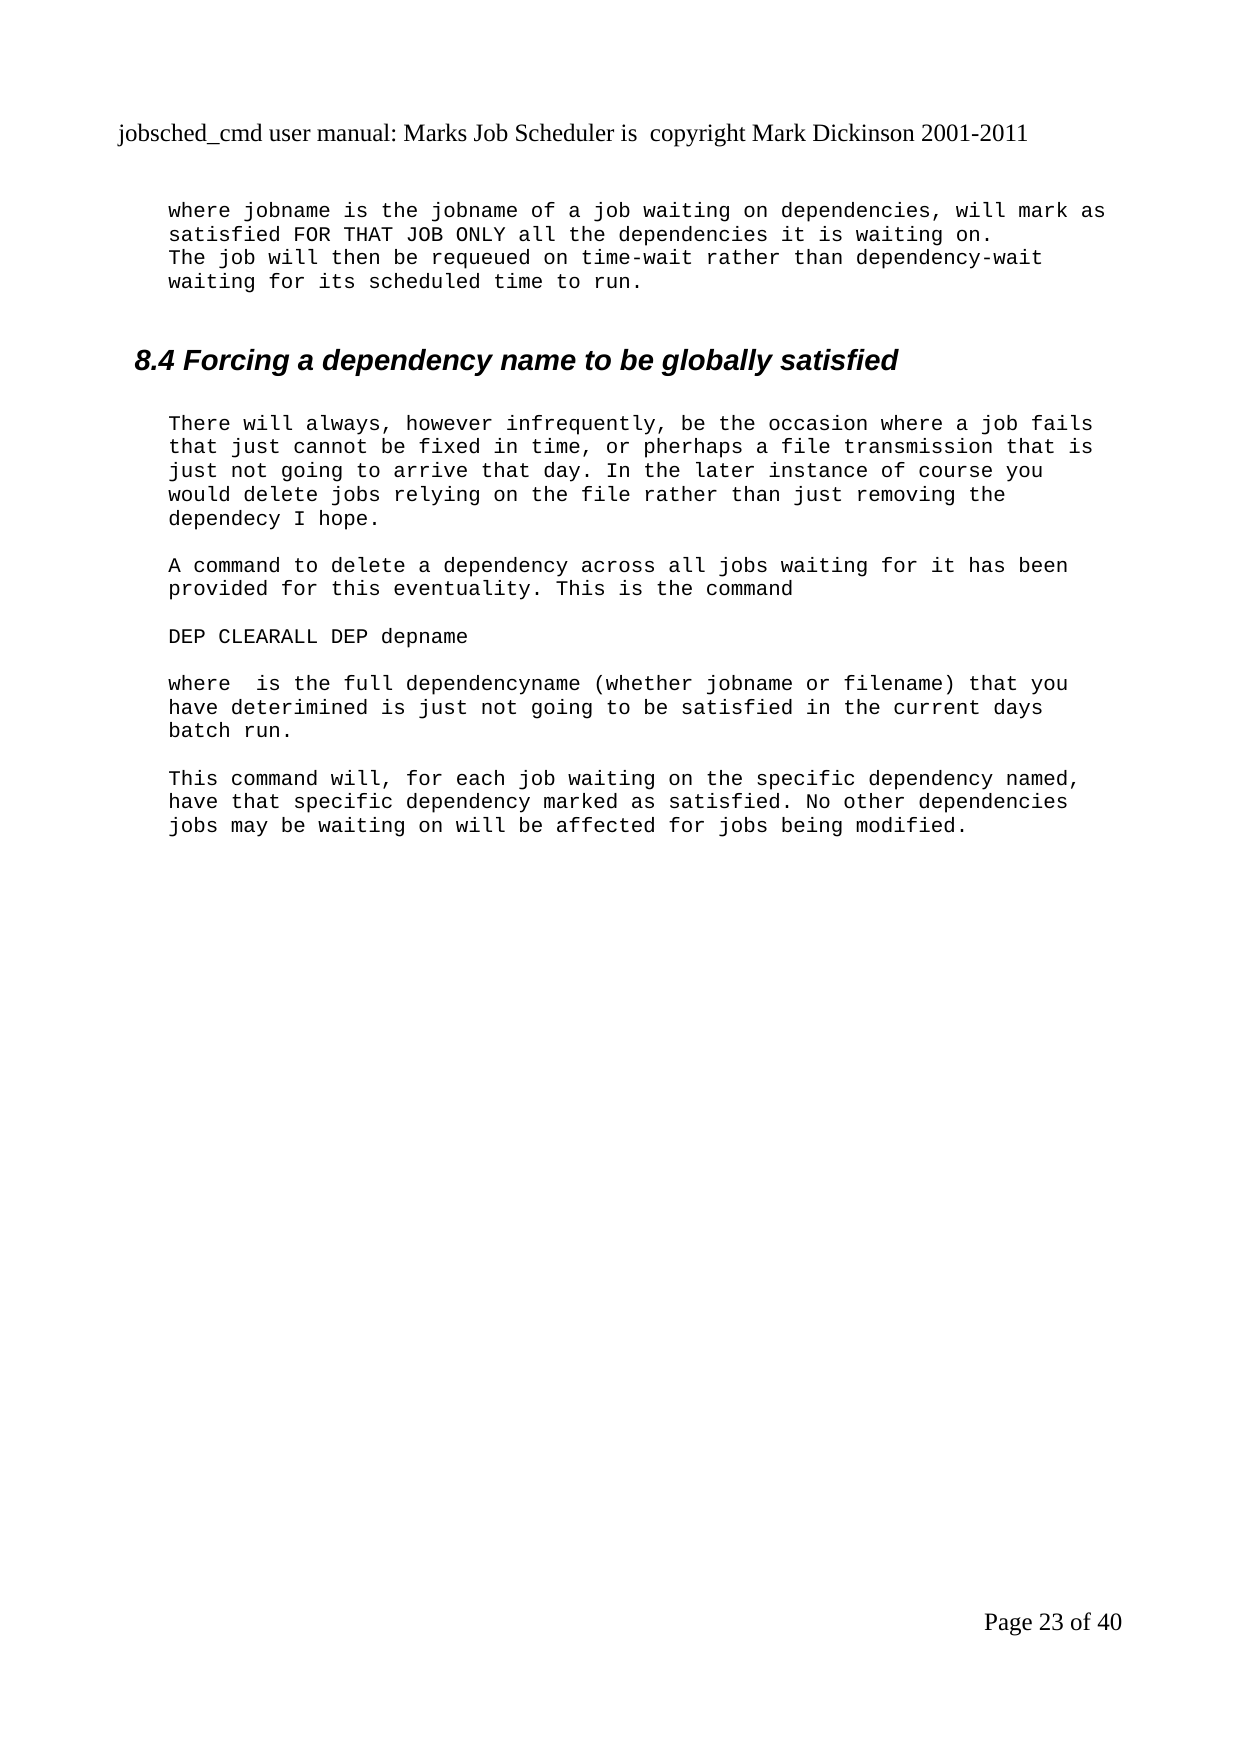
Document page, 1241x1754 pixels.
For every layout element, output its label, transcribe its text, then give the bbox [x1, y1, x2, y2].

text have deterimined is just not going to be satisfied in the current days [118, 697, 1122, 720]
subtitle 8.4 Forcing a dependency name to be globally satisfied [118, 343, 1122, 377]
text This command will, for each job waiting on the specific dependency named, [118, 768, 1122, 791]
text The job will then be requeued on time-wait rather than dependency-wait [118, 247, 1122, 271]
text where jobname is the jobname of a job waiting on dependencies, will mark as [118, 200, 1122, 224]
text that just cannot be fixed in time, or pherhaps a file transmission that is [118, 437, 1122, 460]
text batch run. [118, 720, 1122, 744]
text where is the full dependencyname (whether jobname or filename) that you [118, 673, 1122, 697]
text have that specific dependency marked as satisfied. No other dependencies [118, 791, 1122, 815]
text satisfied FOR THAT JOB ONLY all the dependencies it is waiting on. [118, 224, 1122, 247]
text jobs may be waiting on will be affected for jobs being modified. [118, 815, 1122, 838]
text provided for this eventuality. This is the command [118, 578, 1122, 602]
text dependecy I hope. [118, 507, 1122, 531]
text A command to delete a dependency across all jobs waiting for it has been [118, 555, 1122, 578]
text would delete jobs relying on the file rather than just removing the [118, 484, 1122, 507]
text There will always, however infrequently, be the occasion where a job fails [118, 413, 1122, 437]
text just not going to arrive that day. In the later instance of course you [118, 460, 1122, 484]
text waiting for its scheduled time to run. [118, 271, 1122, 294]
text DEP CLEARALL DEP depname [118, 626, 1122, 649]
